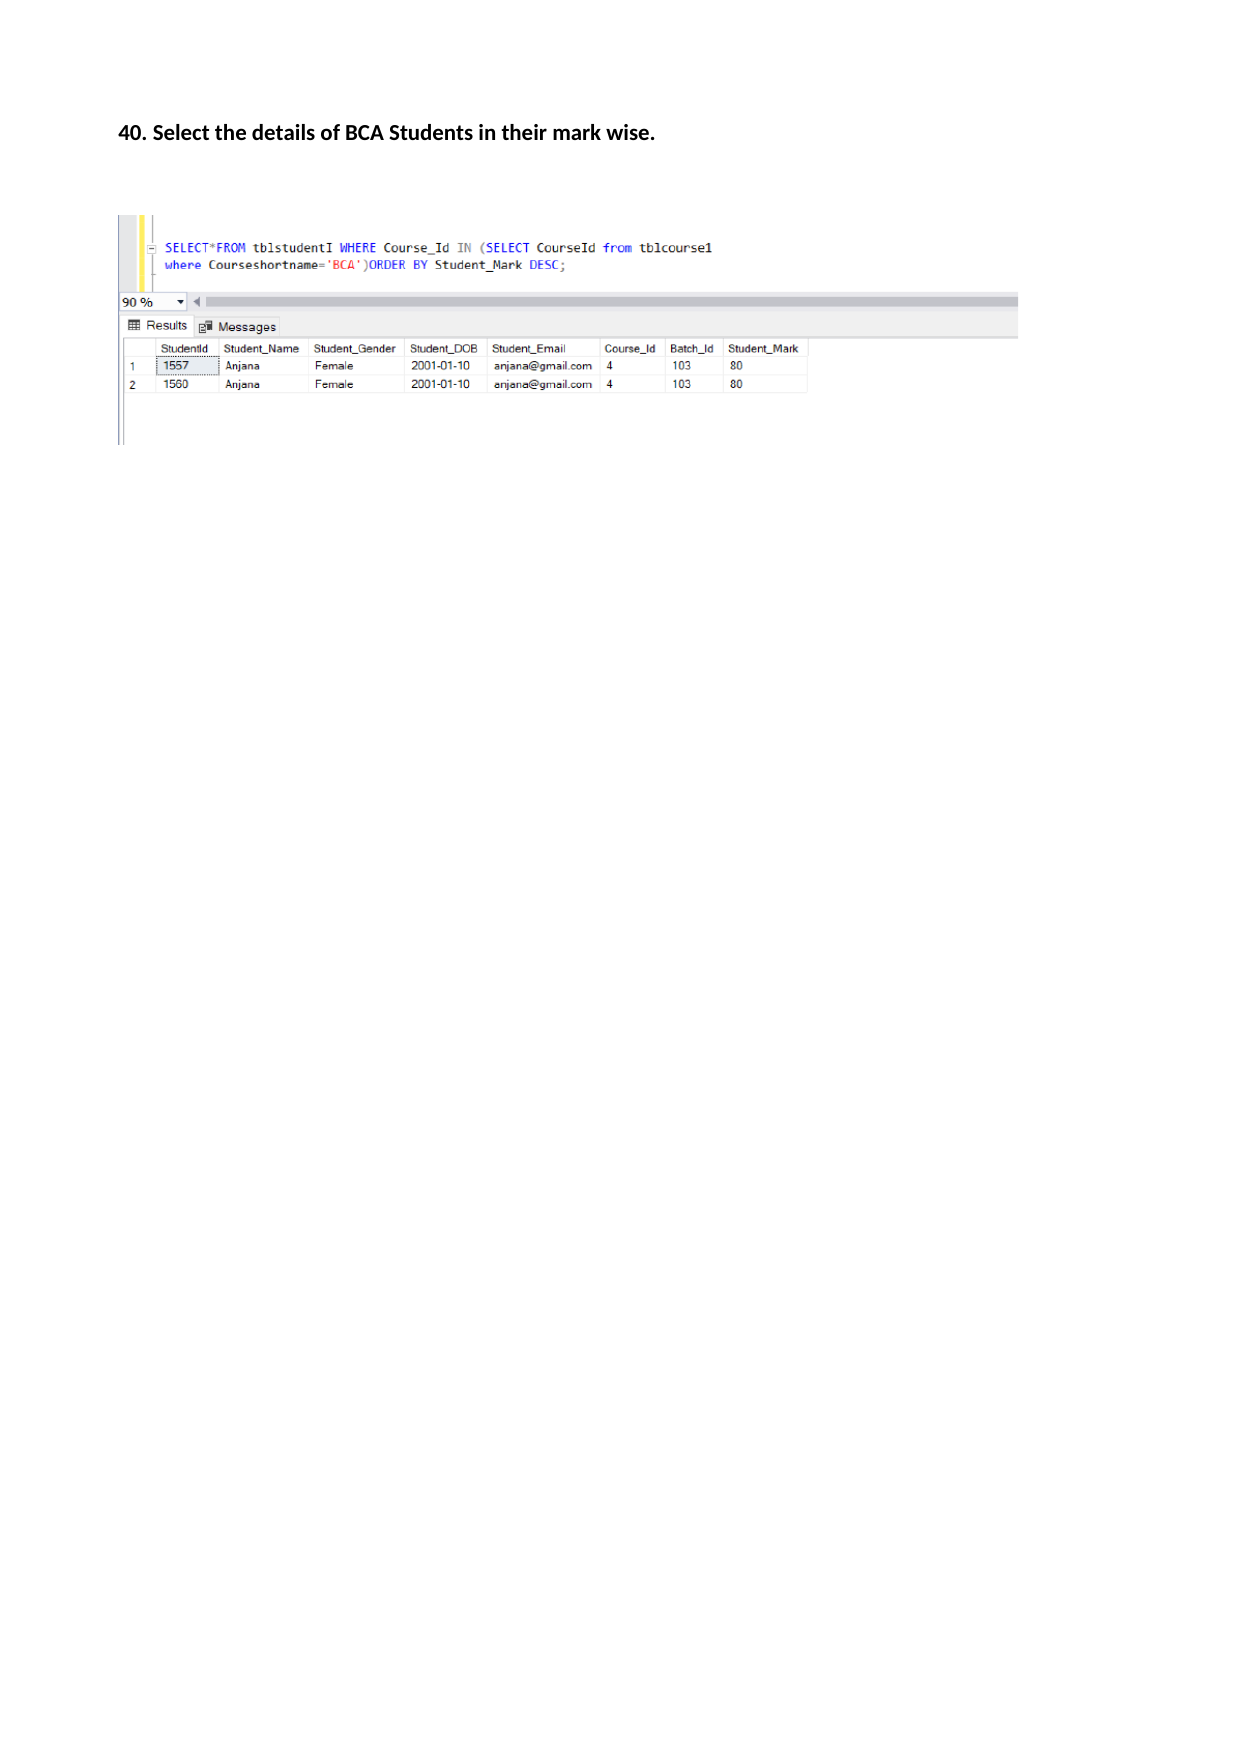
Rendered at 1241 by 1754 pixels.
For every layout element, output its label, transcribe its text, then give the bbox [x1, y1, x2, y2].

text 40. Select the details of BCA Students in their mark wise. [118, 118, 1122, 146]
